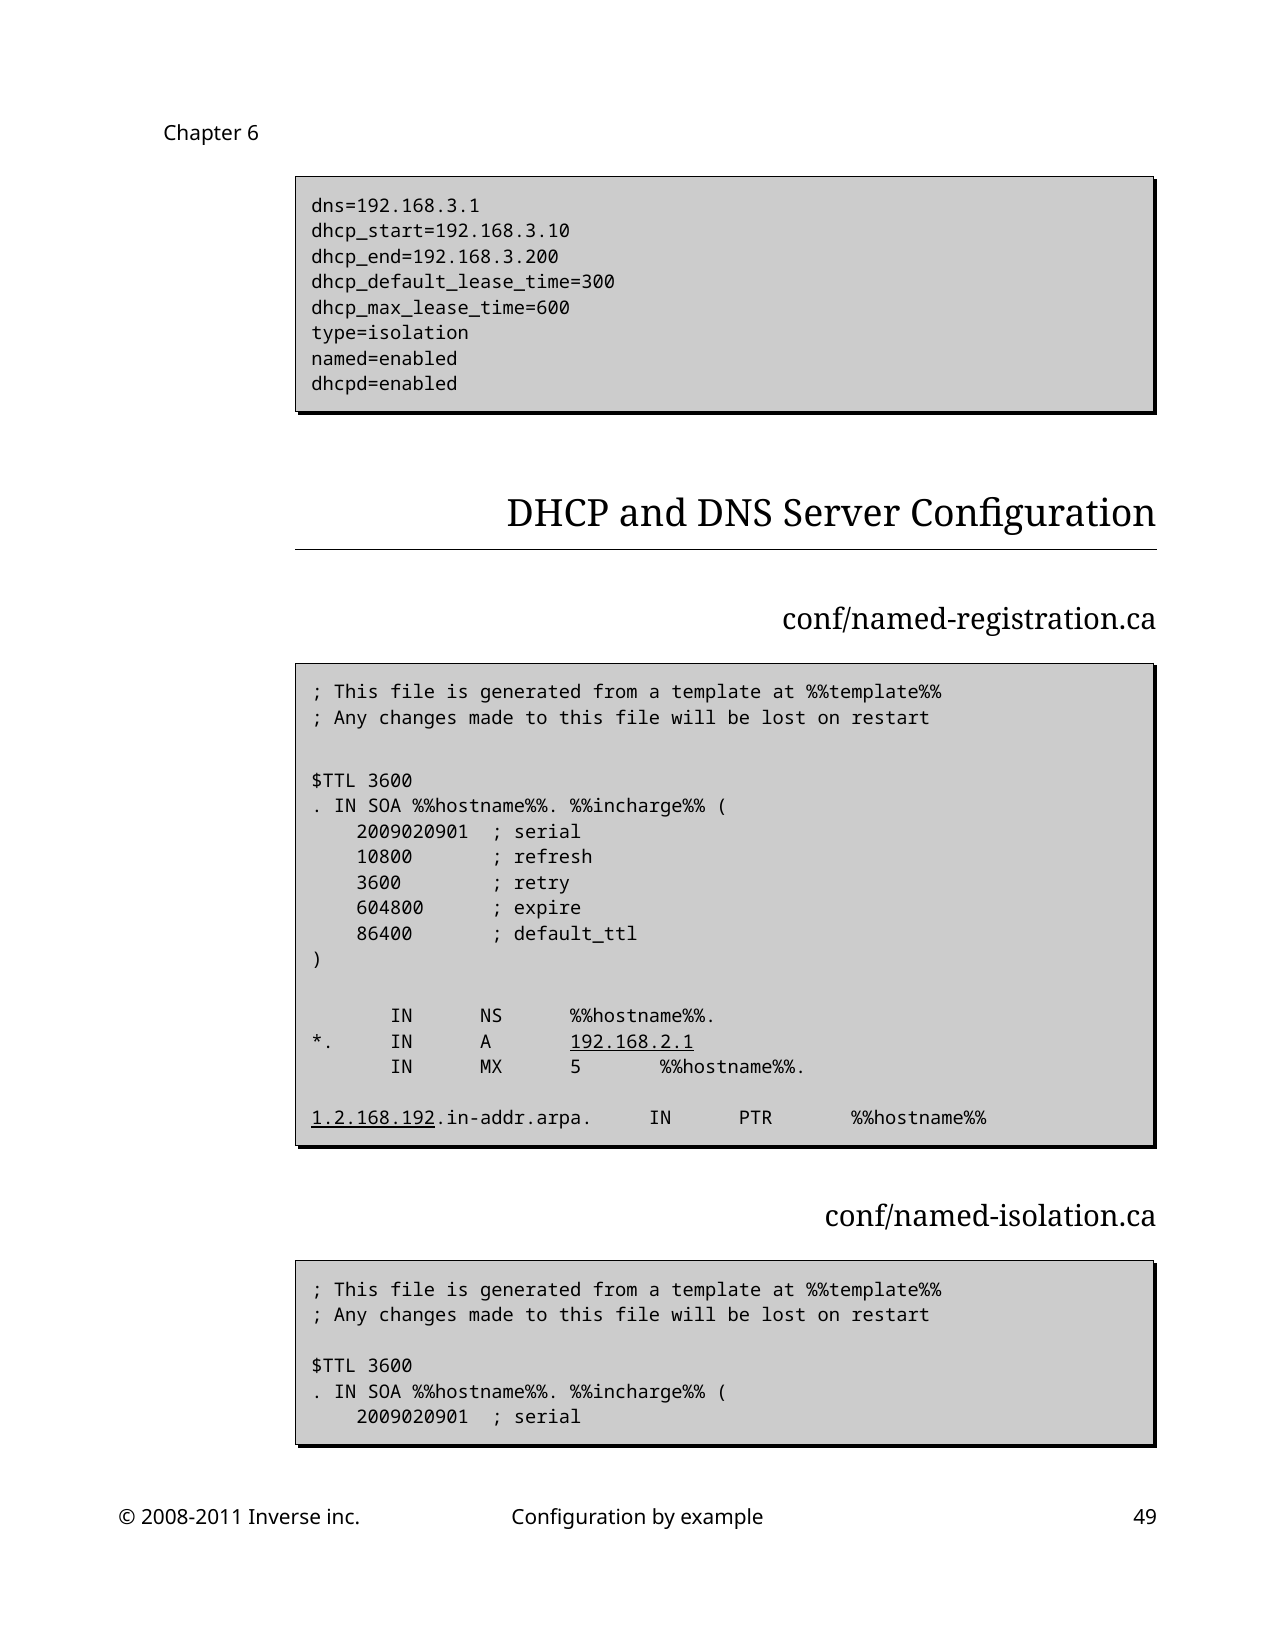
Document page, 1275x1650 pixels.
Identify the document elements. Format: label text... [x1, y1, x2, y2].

subtitle DHCP and DNS Server Configuration [295, 486, 1157, 549]
subtitle conf/named-isolation.ca [295, 1196, 1157, 1235]
text ; This file is generated from a template at %%template%% ; Any changes made to this file will be lost on restart [296, 664, 1153, 719]
text IN NS %%hostname%%. *. IN A 192.168.2.1 IN MX 5 %%hostname%%. 1.2.168.192.in-addr.arpa. IN PTR %%hostname%% [296, 961, 1153, 1145]
subtitle conf/named-registration.ca [295, 598, 1157, 638]
text $TTL 3600 . IN SOA %%hostname%%. %%incharge%% ( 2009020901 ; serial 10800 ; refresh 3600 ; retry 604800 ; expire 86400 ; default_ttl ) [296, 751, 1153, 961]
text dns=192.168.3.1 dhcp_start=192.168.3.10 dhcp_end=192.168.3.200 dhcp_default_lease_time=300 dhcp_max_lease_time=600 type=isolation named=enabled dhcpd=enabled [296, 177, 1153, 411]
text ; This file is generated from a template at %%template%% ; Any changes made to this file will be lost on restart $TTL 3600 . IN SOA %%hostname%%. %%incharge%% ( 2009020901 ; serial [296, 1261, 1153, 1444]
